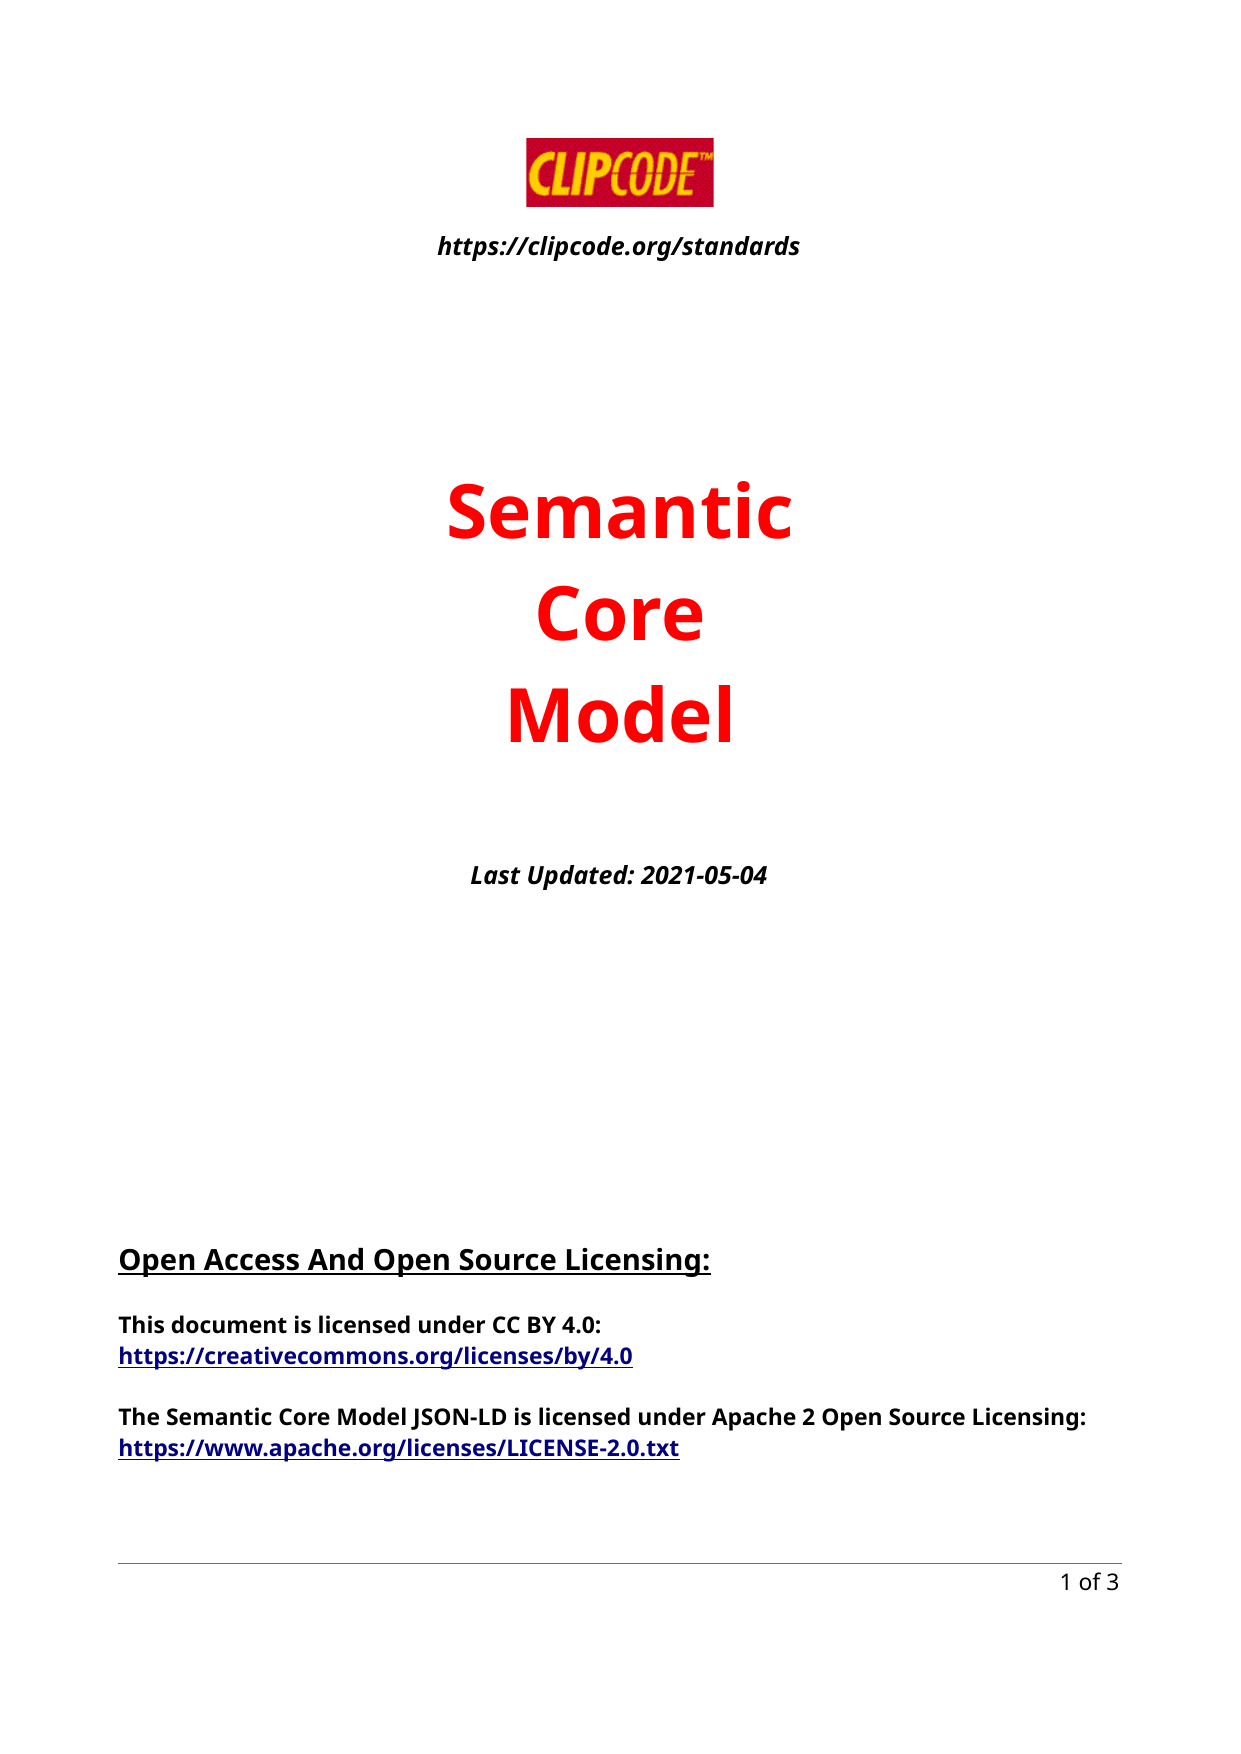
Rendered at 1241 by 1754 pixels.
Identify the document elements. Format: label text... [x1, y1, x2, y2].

title Last Updated: 2021-05-04 [118, 858, 1122, 892]
text This document is licensed under CC BY 4.0: https://creativecommons.org/licenses/by/4.0 [118, 1309, 1122, 1371]
picture [526, 138, 714, 207]
title Semantic Core Model [118, 458, 1122, 764]
title https://clipcode.org/standards [118, 228, 1122, 263]
text The Semantic Core Model JSON-LD is licensed under Apache 2 Open Source Licensing: https://www.apache.org/licenses/LICENSE-2.0.txt [118, 1401, 1122, 1463]
text Open Access And Open Source Licensing: [118, 1240, 1122, 1279]
